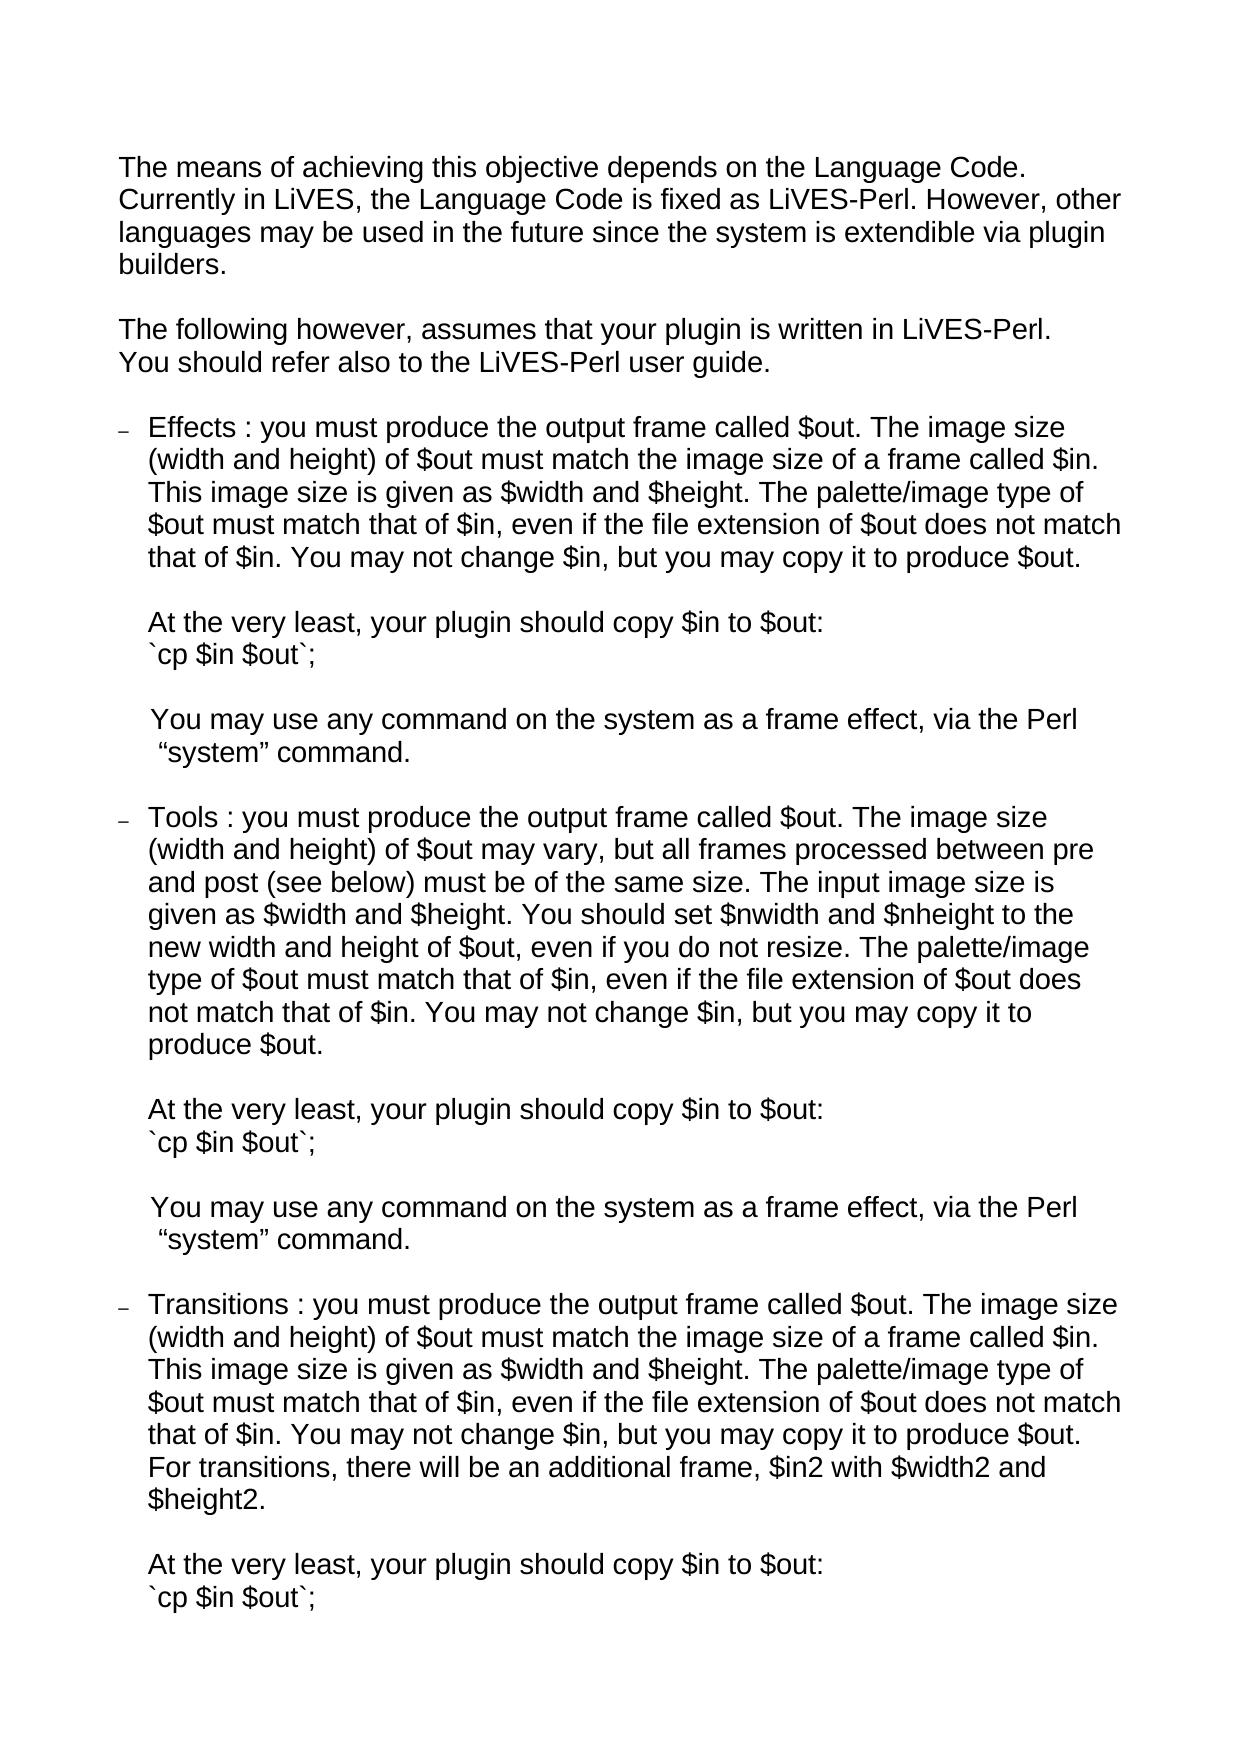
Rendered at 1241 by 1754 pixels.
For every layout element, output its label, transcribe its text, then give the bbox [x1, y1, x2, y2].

text The means of achieving this objective depends on the Language Code. Currently in LiVES, the Language Code is fixed as LiVES-Perl. However, other languages may be used in the future since the system is extendible via plugin builders. [118, 151, 1122, 281]
text “system” command. [118, 1223, 1122, 1256]
list `cp $in $out`; [118, 638, 1122, 671]
list At the very least, your plugin should copy $in to $out: [118, 606, 1122, 638]
list At the very least, your plugin should copy $in to $out: [118, 1093, 1122, 1126]
list `cp $in $out`; [118, 1581, 1122, 1613]
text The following however, assumes that your plugin is written in LiVES-Perl. [118, 313, 1122, 346]
list At the very least, your plugin should copy $in to $out: [118, 1548, 1122, 1581]
list Tools : you must produce the output frame called $out. The image size (width and height) of $out may vary, but all frames processed between pre and post (see below) must be of the same size. The input image size is given as $width and $height. You should set $nwidth and $nheight to the new width and height of $out, even if you do not resize. The palette/image type of $out must match that of $in, even if the file extension of $out does not match that of $in. You may not change $in, but you may copy it to produce $out. [118, 801, 1122, 1061]
list Transitions : you must produce the output frame called $out. The image size (width and height) of $out must match the image size of a frame called $in. This image size is given as $width and $height. The palette/image type of $out must match that of $in, even if the file extension of $out does not match that of $in. You may not change $in, but you may copy it to produce $out. For transitions, there will be an additional frame, $in2 with $width2 and $height2. [118, 1288, 1122, 1516]
text You may use any command on the system as a frame effect, via the Perl [118, 1191, 1122, 1223]
text “system” command. [118, 736, 1122, 768]
list `cp $in $out`; [118, 1126, 1122, 1158]
text You should refer also to the LiVES-Perl user guide. [118, 346, 1122, 378]
list Effects : you must produce the output frame called $out. The image size (width and height) of $out must match the image size of a frame called $in. This image size is given as $width and $height. The palette/image type of $out must match that of $in, even if the file extension of $out does not match that of $in. You may not change $in, but you may copy it to produce $out. [118, 411, 1122, 573]
text You may use any command on the system as a frame effect, via the Perl [118, 703, 1122, 736]
